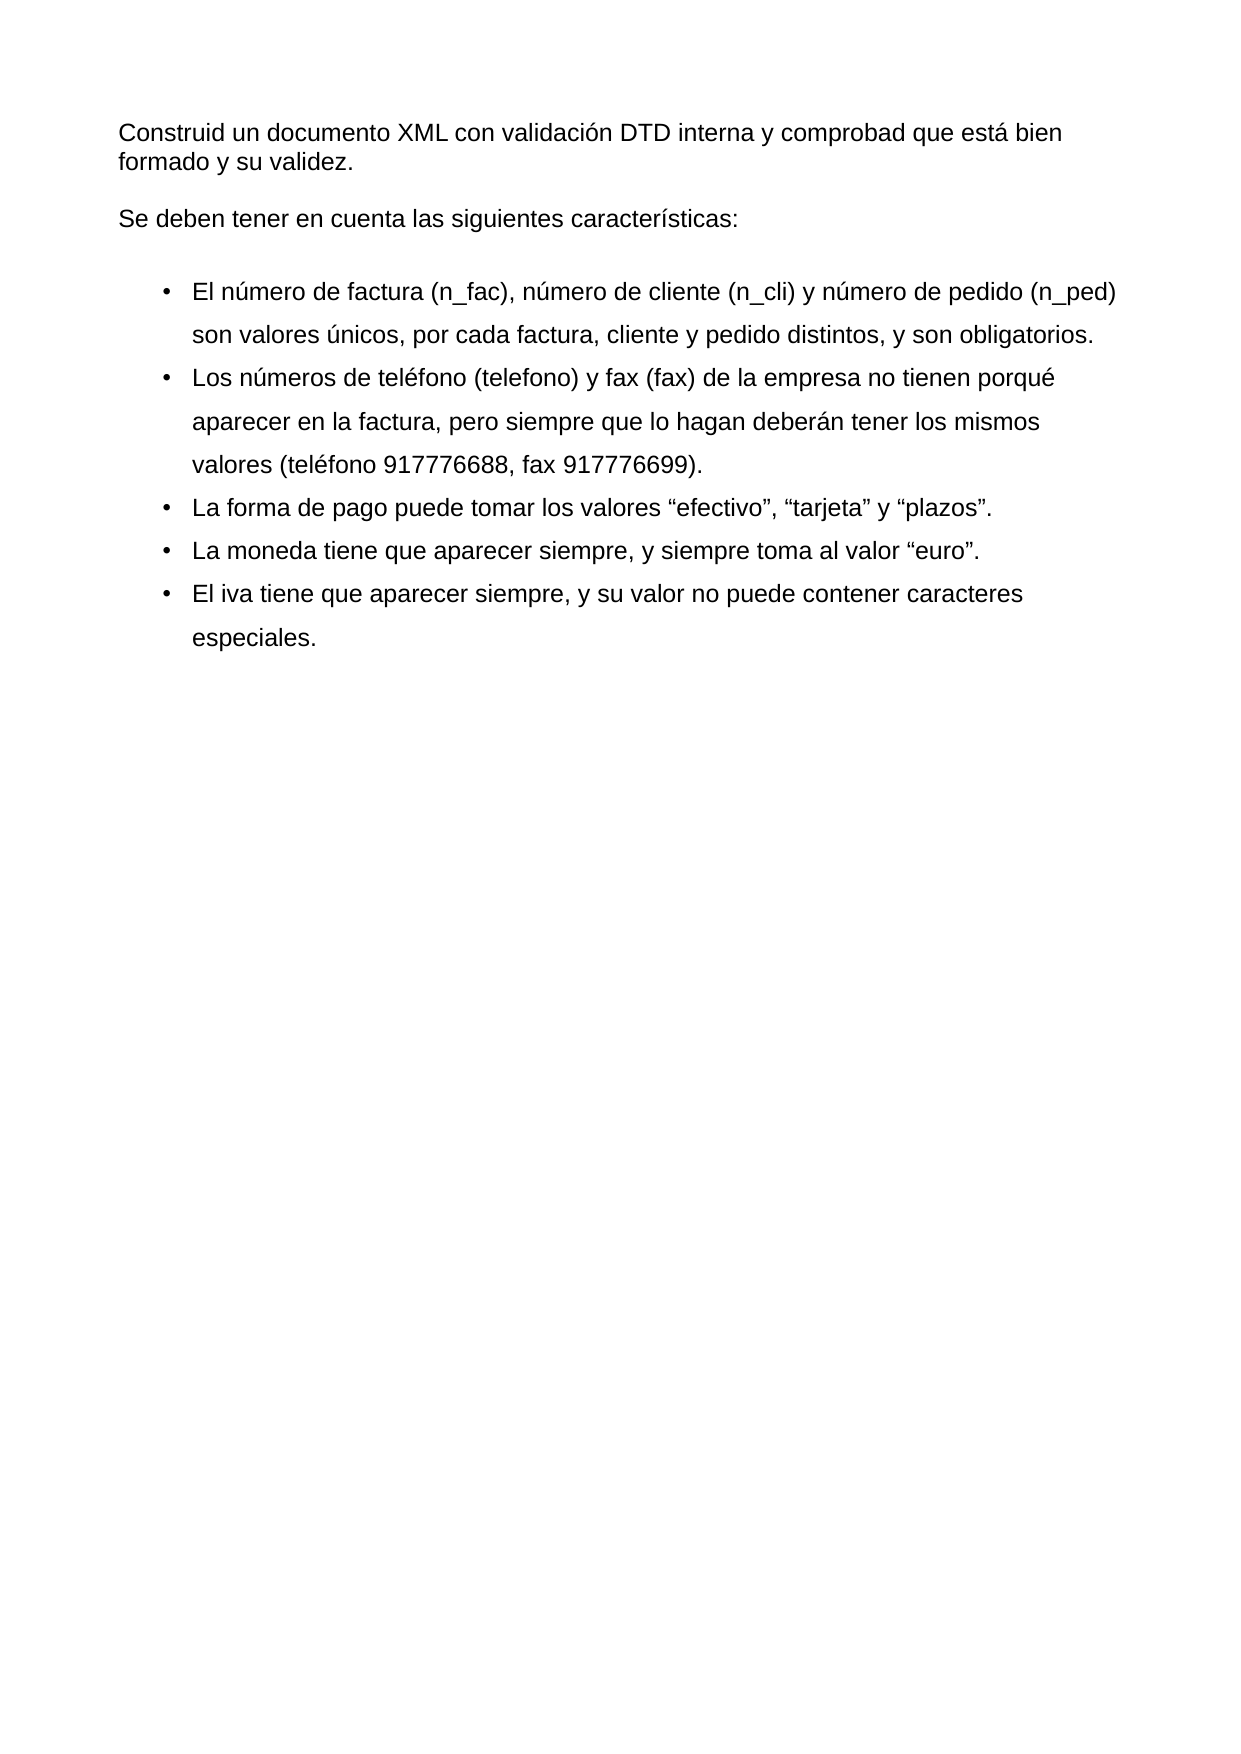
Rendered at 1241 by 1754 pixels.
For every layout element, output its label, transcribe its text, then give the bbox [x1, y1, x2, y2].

list La moneda tiene que aparecer siempre, y siempre toma al valor “euro”. [162, 536, 1122, 565]
list El número de factura (n_fac), número de cliente (n_cli) y número de pedido (n_ped) son valores únicos, por cada factura, cliente y pedido distintos, y son obligatorios. [162, 277, 1122, 349]
text Se deben tener en cuenta las siguientes características: [118, 204, 1122, 233]
list El iva tiene que aparecer siempre, y su valor no puede contener caracteres especiales. [162, 579, 1122, 651]
list Los números de teléfono (telefono) y fax (fax) de la empresa no tienen porqué aparecer en la factura, pero siempre que lo hagan deberán tener los mismos valores (teléfono 917776688, fax 917776699). [162, 363, 1122, 478]
list La forma de pago puede tomar los valores “efectivo”, “tarjeta” y “plazos”. [162, 493, 1122, 522]
text Construid un documento XML con validación DTD interna y comprobad que está bien formado y su validez. [118, 118, 1122, 176]
